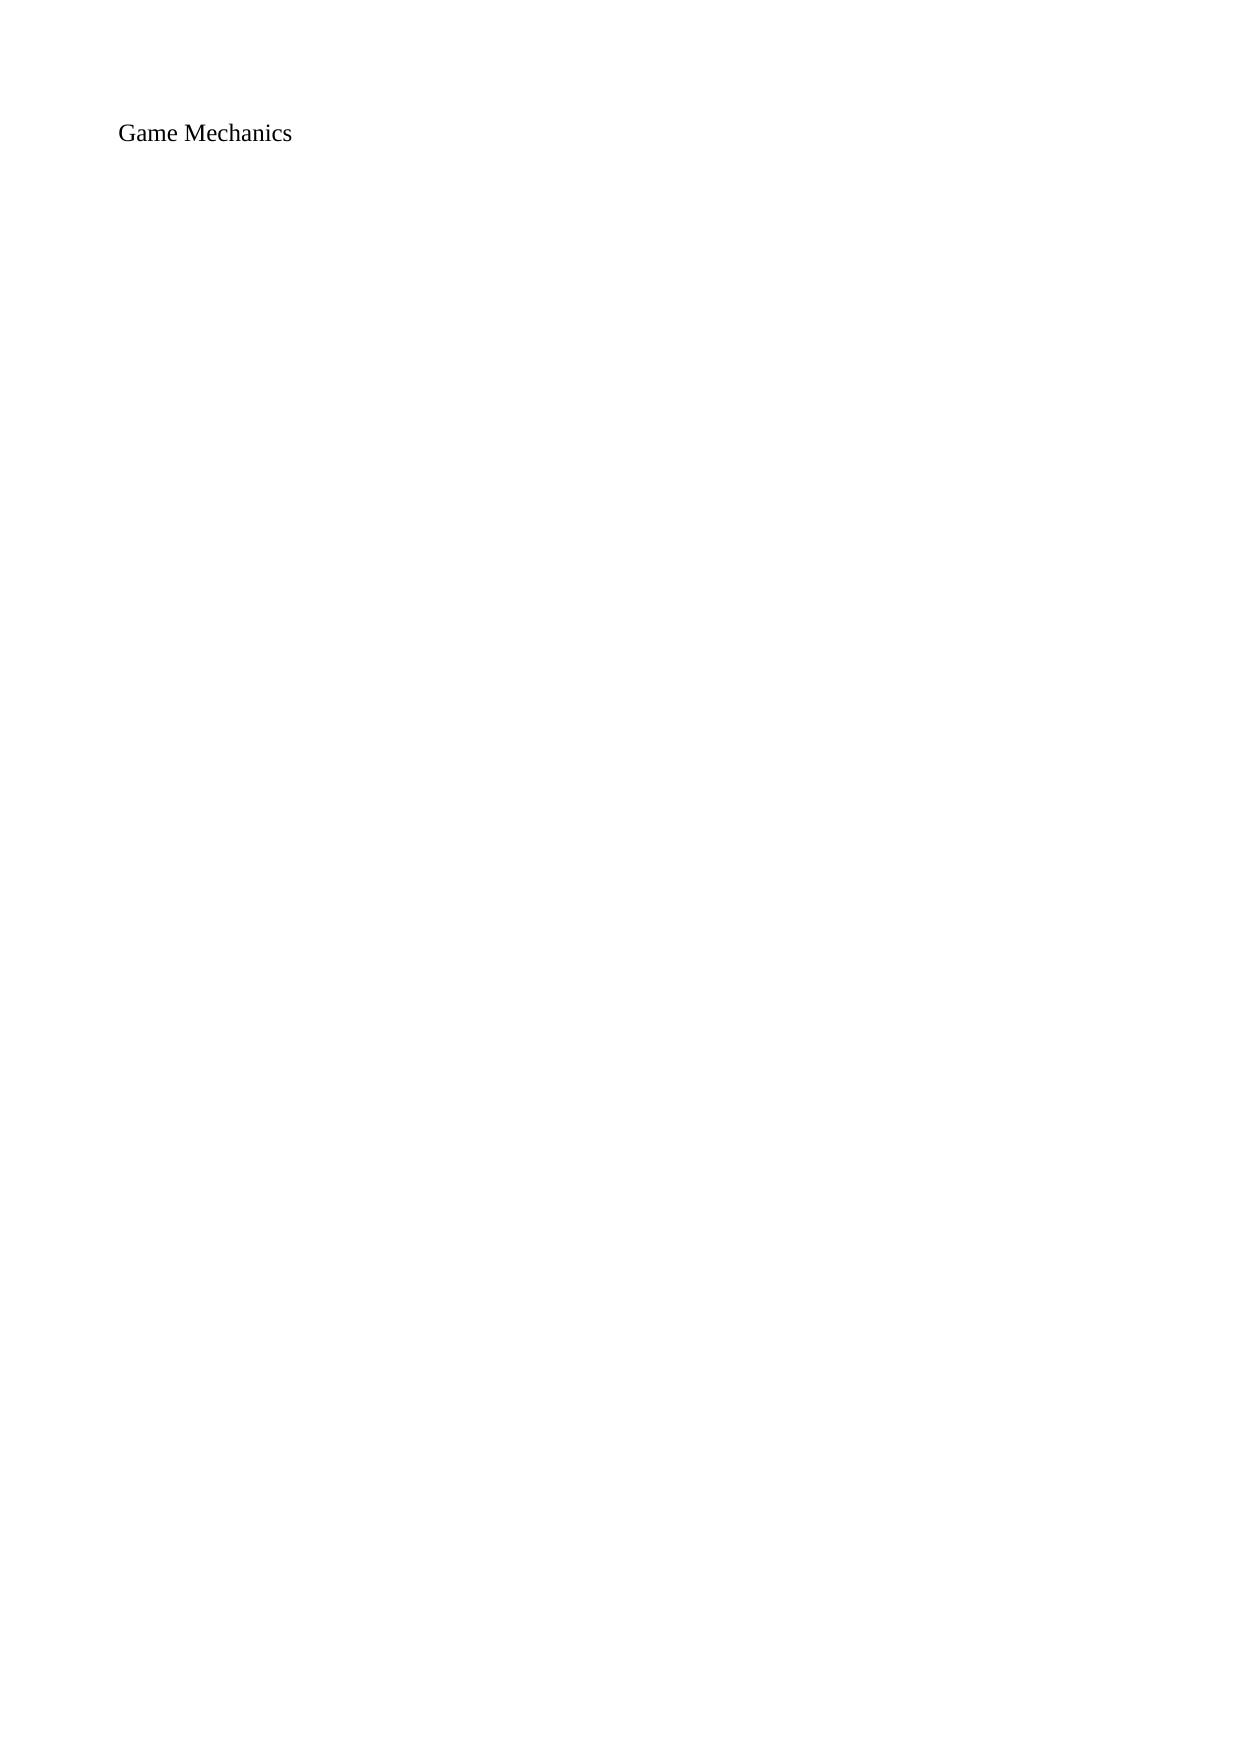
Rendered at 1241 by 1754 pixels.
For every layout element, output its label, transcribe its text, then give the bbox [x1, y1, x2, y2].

text Game Mechanics [118, 118, 1122, 147]
